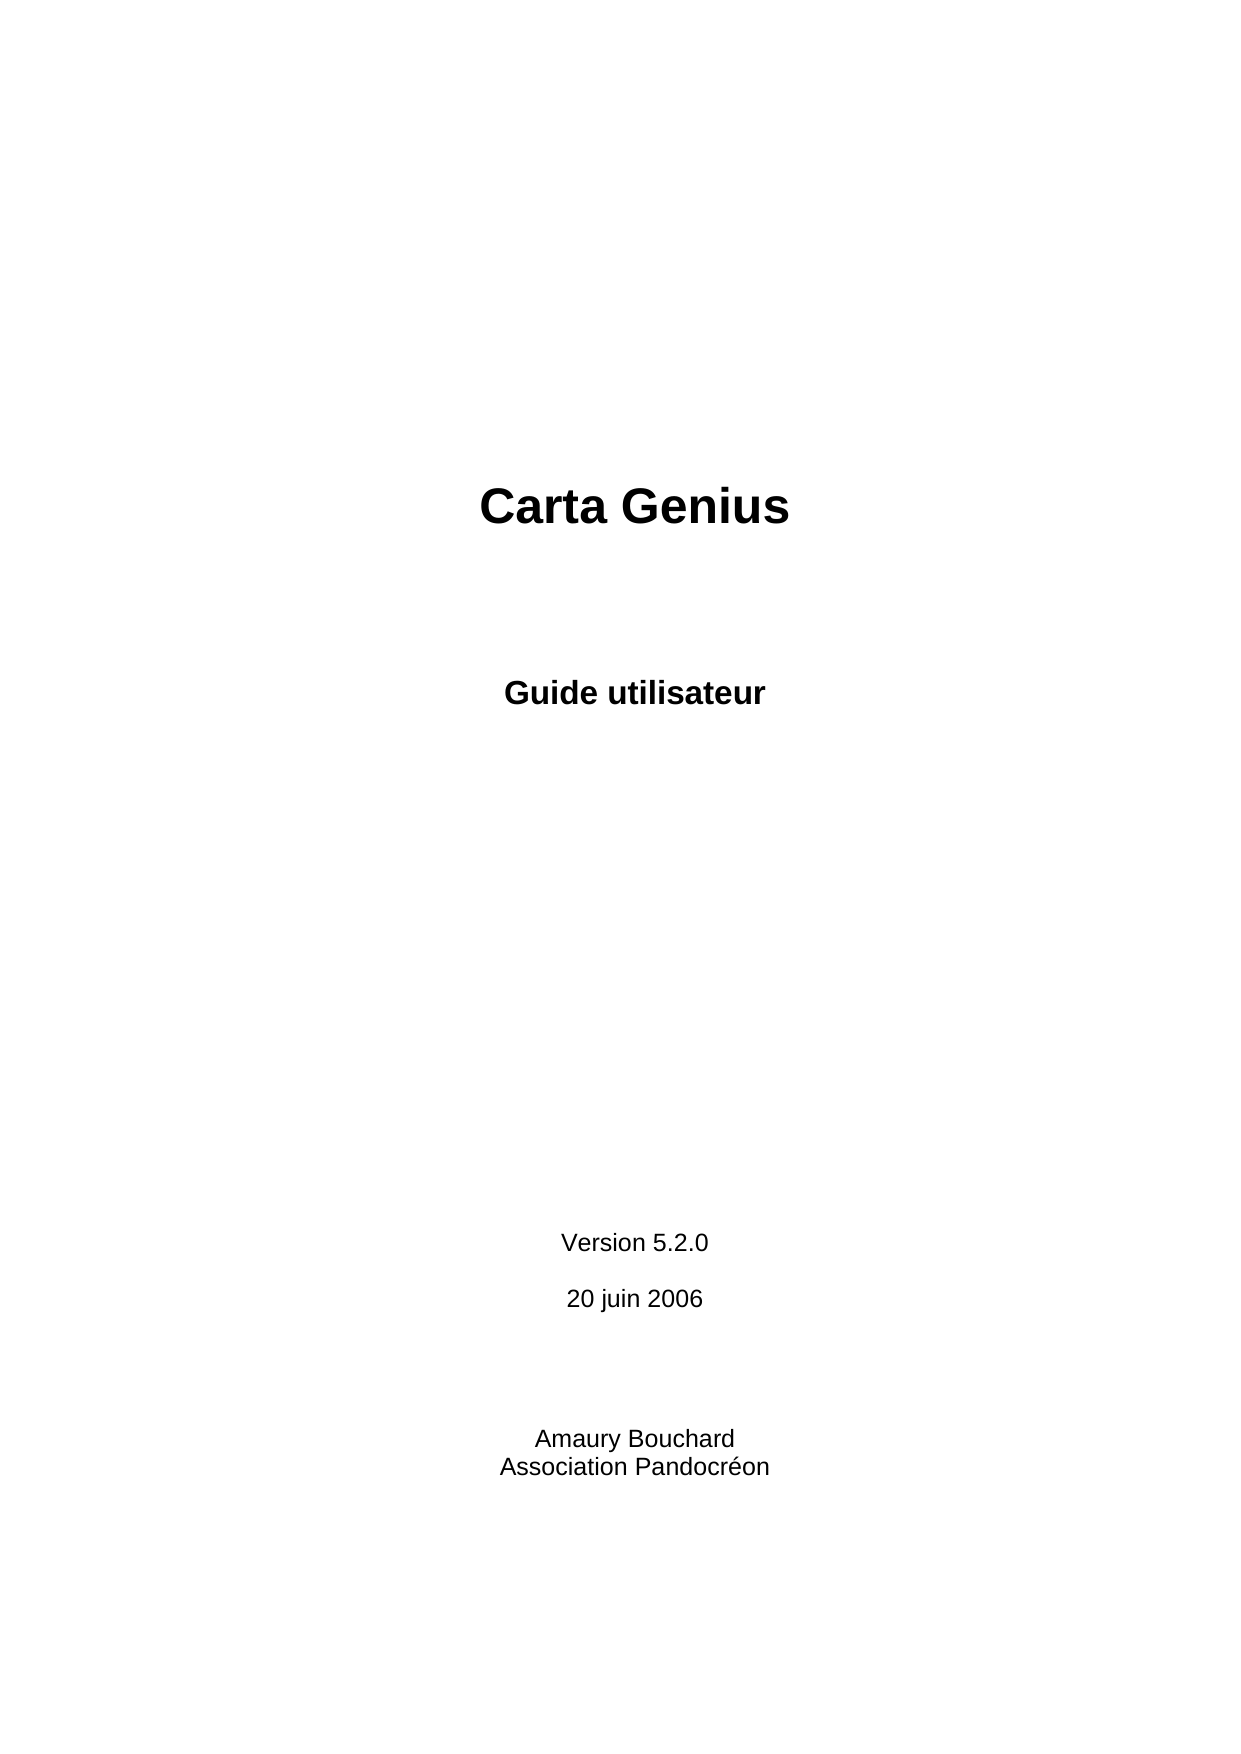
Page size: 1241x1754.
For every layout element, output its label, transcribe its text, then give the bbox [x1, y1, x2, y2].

text 20 juin 2006 [118, 1285, 1122, 1313]
text Amaury Bouchard [118, 1425, 1122, 1453]
text Version 5.2.0 [118, 1229, 1122, 1257]
text Association Pandocréon [118, 1453, 1122, 1481]
text Carta Genius [118, 478, 1122, 534]
text Guide utilisateur [118, 674, 1122, 711]
